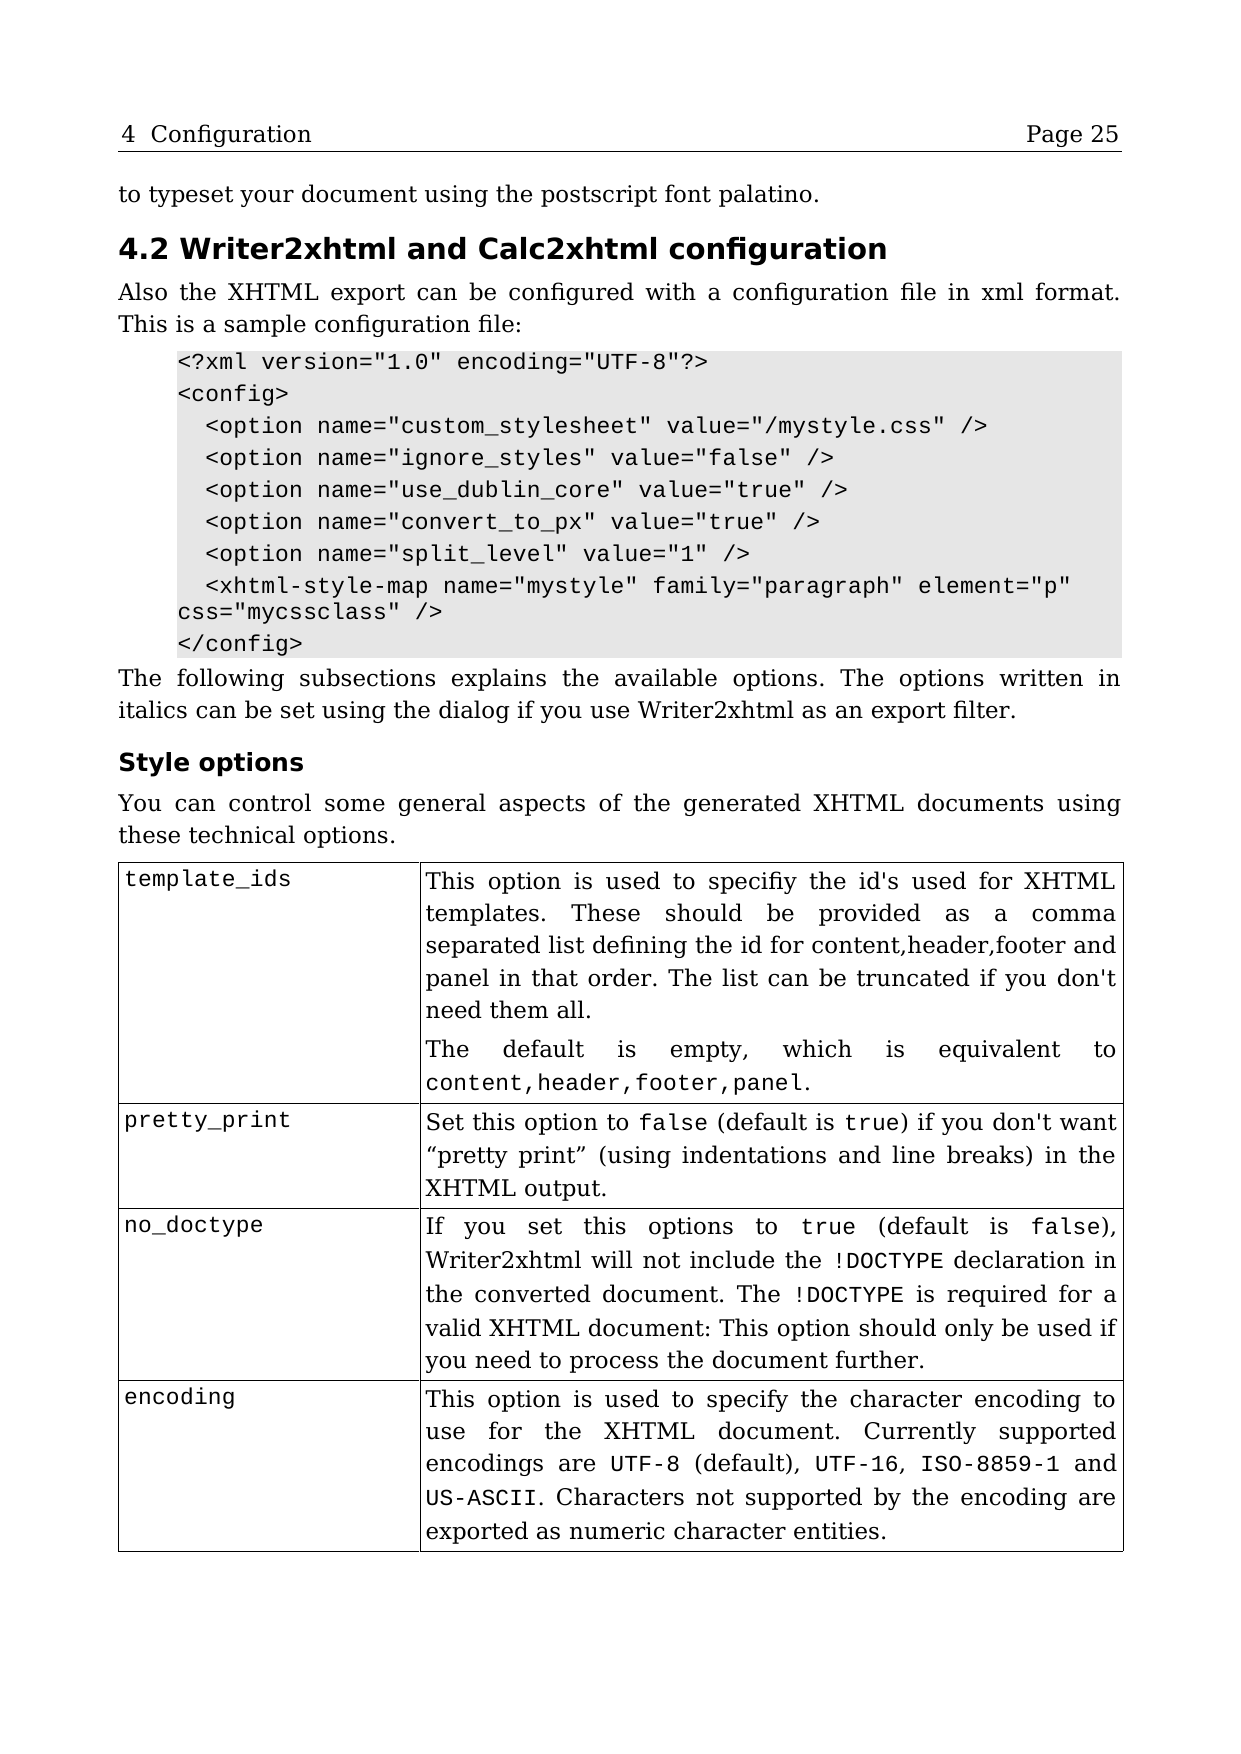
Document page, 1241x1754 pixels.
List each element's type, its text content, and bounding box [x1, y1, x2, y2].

table_cell encoding [119, 1381, 419, 1551]
subtitle Writer2xhtml and Calc2xhtml configuration [118, 232, 1122, 266]
table_header template_ids [119, 863, 419, 1103]
text <?xml version="1.0" encoding="UTF-8"?> [177, 351, 1122, 377]
text <config> [177, 383, 1122, 409]
text You can control some general aspects of the generated XHTML documents using these technical options. [118, 790, 1122, 849]
text <option name="use_dublin_core" value="true" /> [177, 478, 1122, 504]
text </config> [177, 632, 1122, 658]
table_cell pretty_print [119, 1104, 419, 1208]
table_header This option is used to specifiy the id's used for XHTML templates. These should be provided as a comma separated list defining the id for content,header,footer and panel in that order. The list can be truncated if you don't need them all. The default is empty, which is equivalent to content,header,footer,panel. [421, 863, 1123, 1103]
table_cell This option is used to specify the character encoding to use for the XHTML document. Currently supported encodings are UTF-8 (default), UTF-16, ISO-8859-1 and US-ASCII. Characters not supported by the encoding are exported as numeric character entities. [421, 1381, 1123, 1551]
text Also the XHTML export can be configured with a configuration file in xml format. This is a sample configuration file: [118, 279, 1122, 338]
text <option name="split_level" value="1" /> [177, 542, 1122, 568]
table_cell If you set this options to true (default is false), Writer2xhtml will not include the !DOCTYPE declaration in the converted document. The !DOCTYPE is required for a valid XHTML document: This option should only be used if you need to process the document further. [421, 1209, 1123, 1380]
text <option name="convert_to_px" value="true" /> [177, 511, 1122, 537]
text <option name="custom_stylesheet" value="/mystyle.css" /> [177, 414, 1122, 441]
table_cell no_doctype [119, 1209, 419, 1380]
text to typeset your document using the postscript font palatino. [118, 181, 1122, 207]
text <xhtml-style-map name="mystyle" family="paragraph" element="p" css="mycssclass" /> [177, 574, 1122, 627]
subtitle Style options [118, 749, 1122, 778]
table_cell Set this option to false (default is true) if you don't want “pretty print” (using indentations and line breaks) in the XHTML output. [421, 1104, 1123, 1208]
text <option name="ignore_styles" value="false" /> [177, 447, 1122, 473]
text The following subsections explains the available options. The options written in italics can be set using the dialog if you use Writer2xhtml as an export filter. [118, 664, 1122, 724]
